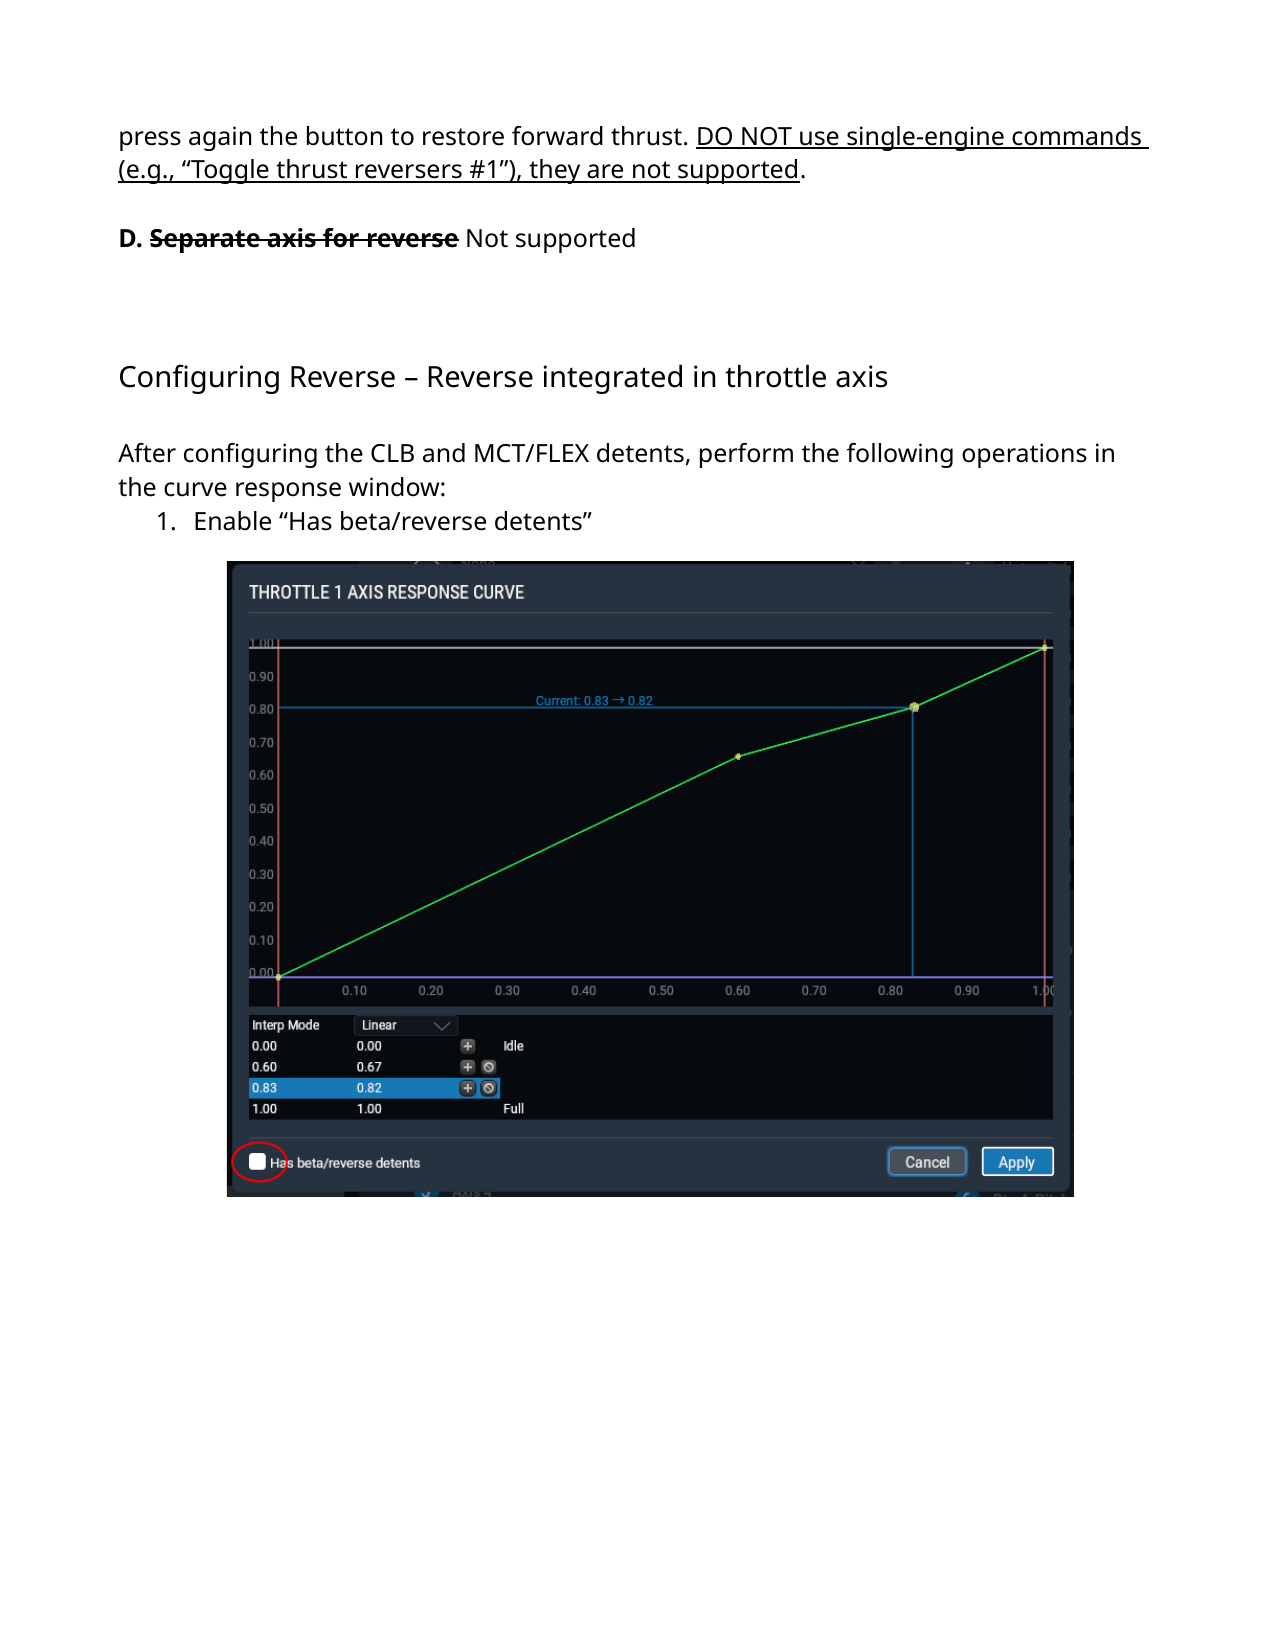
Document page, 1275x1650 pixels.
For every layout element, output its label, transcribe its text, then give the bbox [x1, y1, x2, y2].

picture [226, 561, 1074, 1197]
text Configuring Reverse – Reverse integrated in throttle axis [118, 357, 1157, 396]
text After configuring the CLB and MCT/FLEX detents, perform the following operations in the curve response window: [118, 436, 1157, 504]
text press again the button to restore forward thrust. DO NOT use single-engine commands (e.g., “Toggle thrust reversers #1”), they are not supported. [118, 118, 1157, 186]
list Enable “Has beta/reverse detents” [156, 504, 1157, 538]
text D. Separate axis for reverse Not supported [118, 220, 1157, 254]
